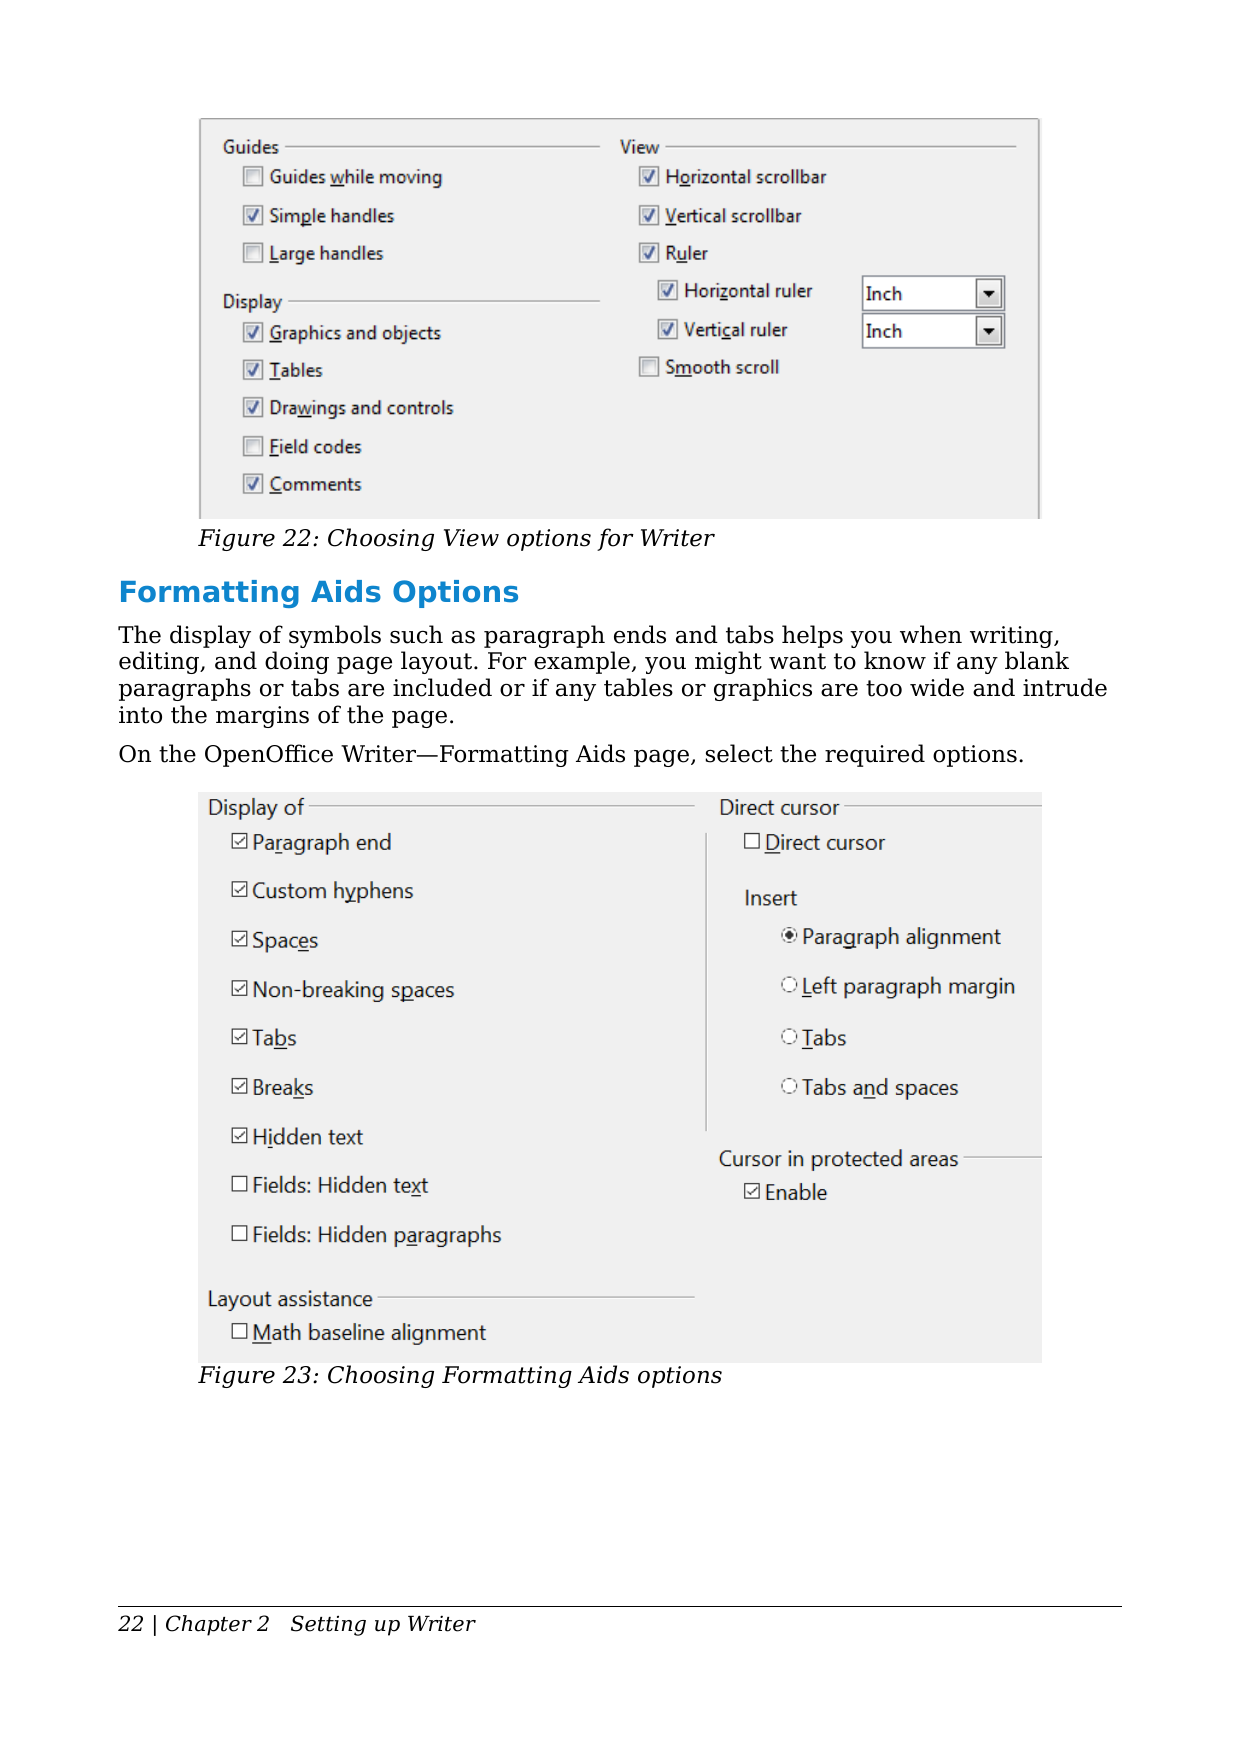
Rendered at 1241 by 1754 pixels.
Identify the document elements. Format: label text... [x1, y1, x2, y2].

picture [198, 118, 1043, 519]
text The display of symbols such as paragraph ends and tabs helps you when writing, editing, and doing page layout. For example, you might want to know if any blank paragraphs or tabs are included or if any tables or graphics are too wide and intrude into the margins of the page. [118, 622, 1122, 728]
text On the OpenOffice Writer—Formatting Aids page, select the required options. [118, 741, 1122, 768]
text Figure 23: Choosing Formatting Aids options [198, 1363, 1042, 1389]
subtitle Formatting Aids Options [118, 576, 1122, 609]
picture [198, 792, 1042, 1363]
text Figure 22: Choosing View options for Writer [198, 525, 1042, 551]
